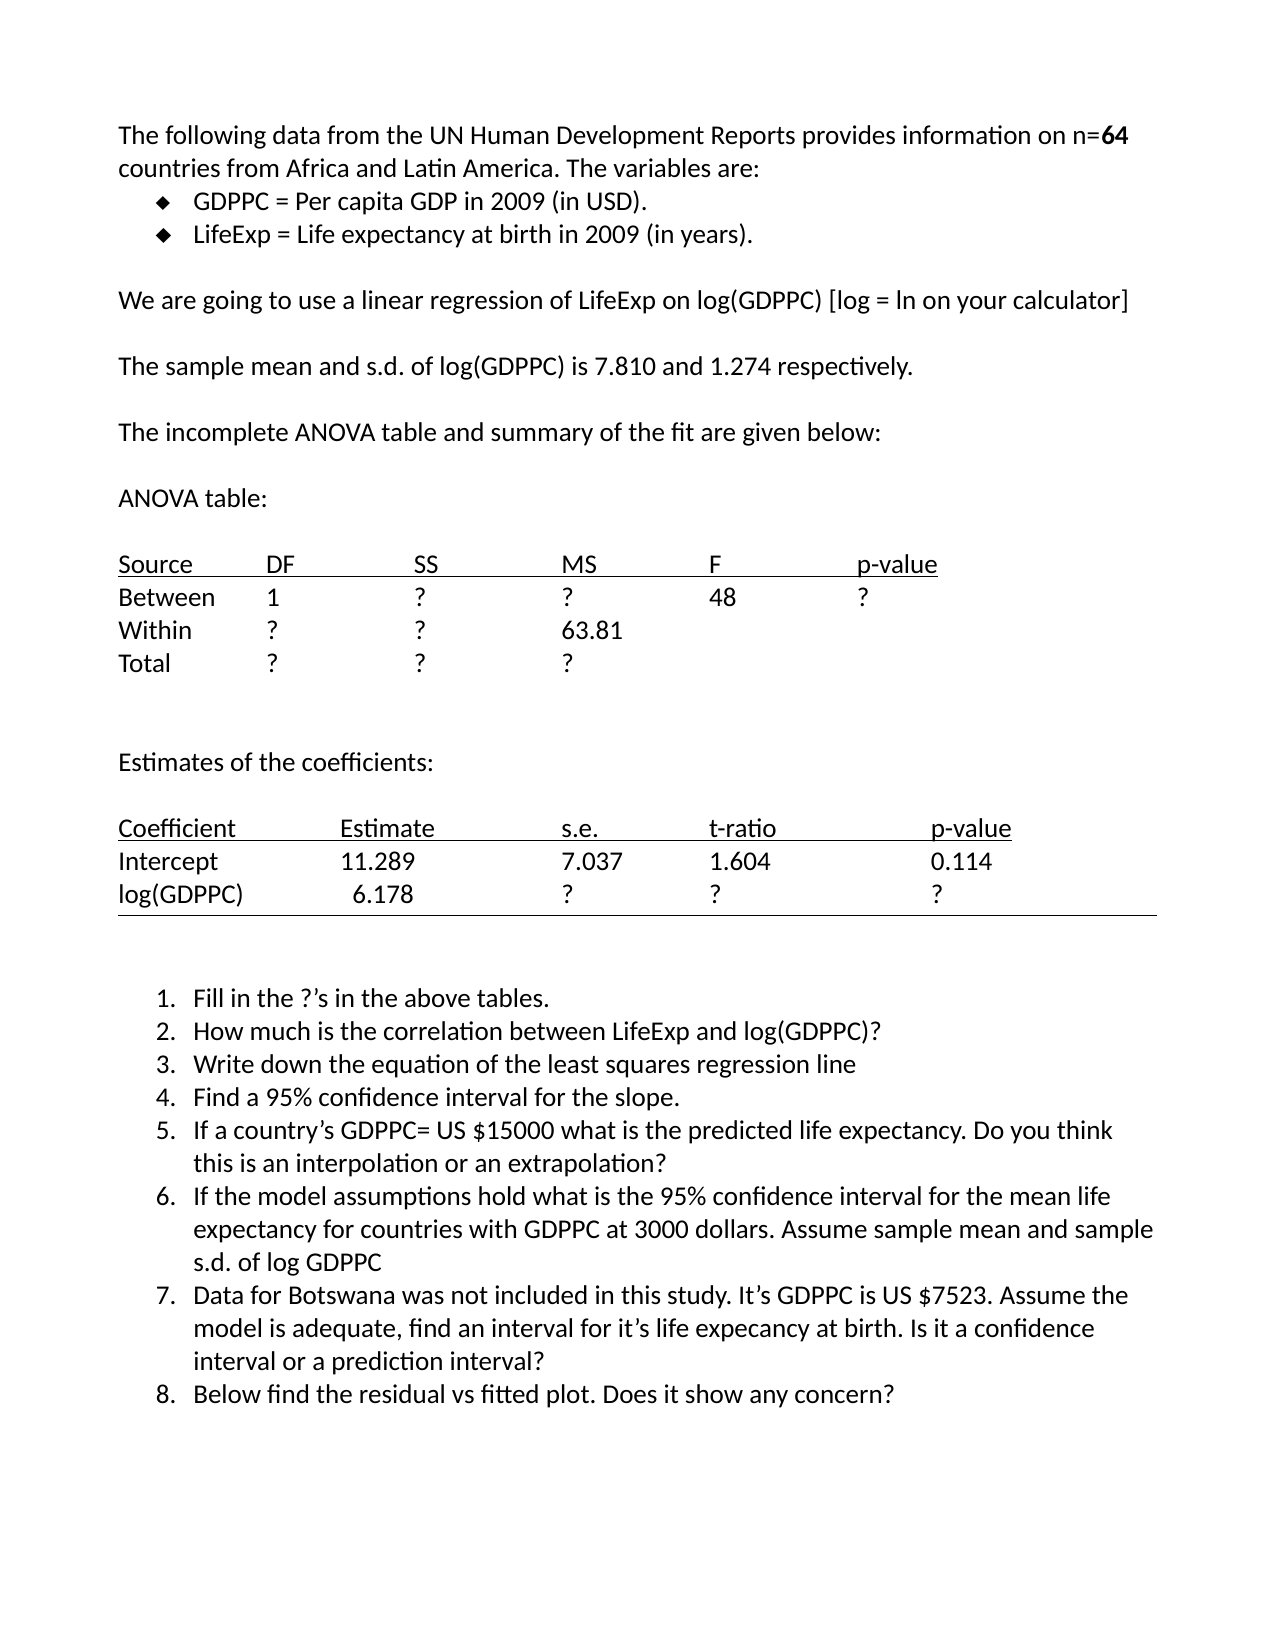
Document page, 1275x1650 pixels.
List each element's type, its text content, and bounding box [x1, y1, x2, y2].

text The following data from the UN Human Development Reports provides information on n=64 countries from Africa and Latin America. The variables are: [118, 118, 1157, 184]
text We are going to use a linear regression of LifeExp on log(GDPPC) [log = ln on your calculator] [118, 283, 1157, 316]
text ANOVA table: [118, 481, 1157, 514]
text Source DF SS MS F p-value [118, 547, 1157, 580]
text Between 1 ? ? 48 ? [118, 580, 1157, 613]
list GDPPC = Per capita GDP in 2009 (in USD). [156, 184, 1157, 217]
list If a country’s GDPPC= US $15000 what is the predicted life expectancy. Do you think this is an interpolation or an extrapolation? [156, 1113, 1157, 1179]
list Below find the residual vs fitted plot. Does it show any concern? [156, 1377, 1157, 1410]
text Total ? ? ? [118, 646, 1157, 679]
text The incomplete ANOVA table and summary of the fit are given below: [118, 415, 1157, 448]
list How much is the correlation between LifeExp and log(GDPPC)? [156, 1014, 1157, 1047]
list If the model assumptions hold what is the 95% confidence interval for the mean life expectancy for countries with GDPPC at 3000 dollars. Assume sample mean and sample s.d. of log GDPPC [156, 1179, 1157, 1278]
list Fill in the ?’s in the above tables. [156, 981, 1157, 1014]
text The sample mean and s.d. of log(GDPPC) is 7.810 and 1.274 respectively. [118, 349, 1157, 382]
text Estimates of the coefficients: [118, 746, 1157, 778]
list Find a 95% confidence interval for the slope. [156, 1080, 1157, 1113]
text Coefficient Estimate s.e. t-ratio p-value [118, 812, 1157, 844]
text Within ? ? 63.81 [118, 613, 1157, 646]
list Write down the equation of the least squares regression line [156, 1047, 1157, 1080]
list LifeExp = Life expectancy at birth in 2009 (in years). [156, 217, 1157, 250]
list Data for Botswana was not included in this study. It’s GDPPC is US $7523. Assume the model is adequate, find an interval for it’s life expecancy at birth. Is it a confidence interval or a prediction interval? [156, 1278, 1157, 1377]
text Intercept 11.289 7.037 1.604 0.114 [118, 844, 1157, 878]
text log(GDPPC) 6.178 ? ? ? [118, 878, 1157, 915]
